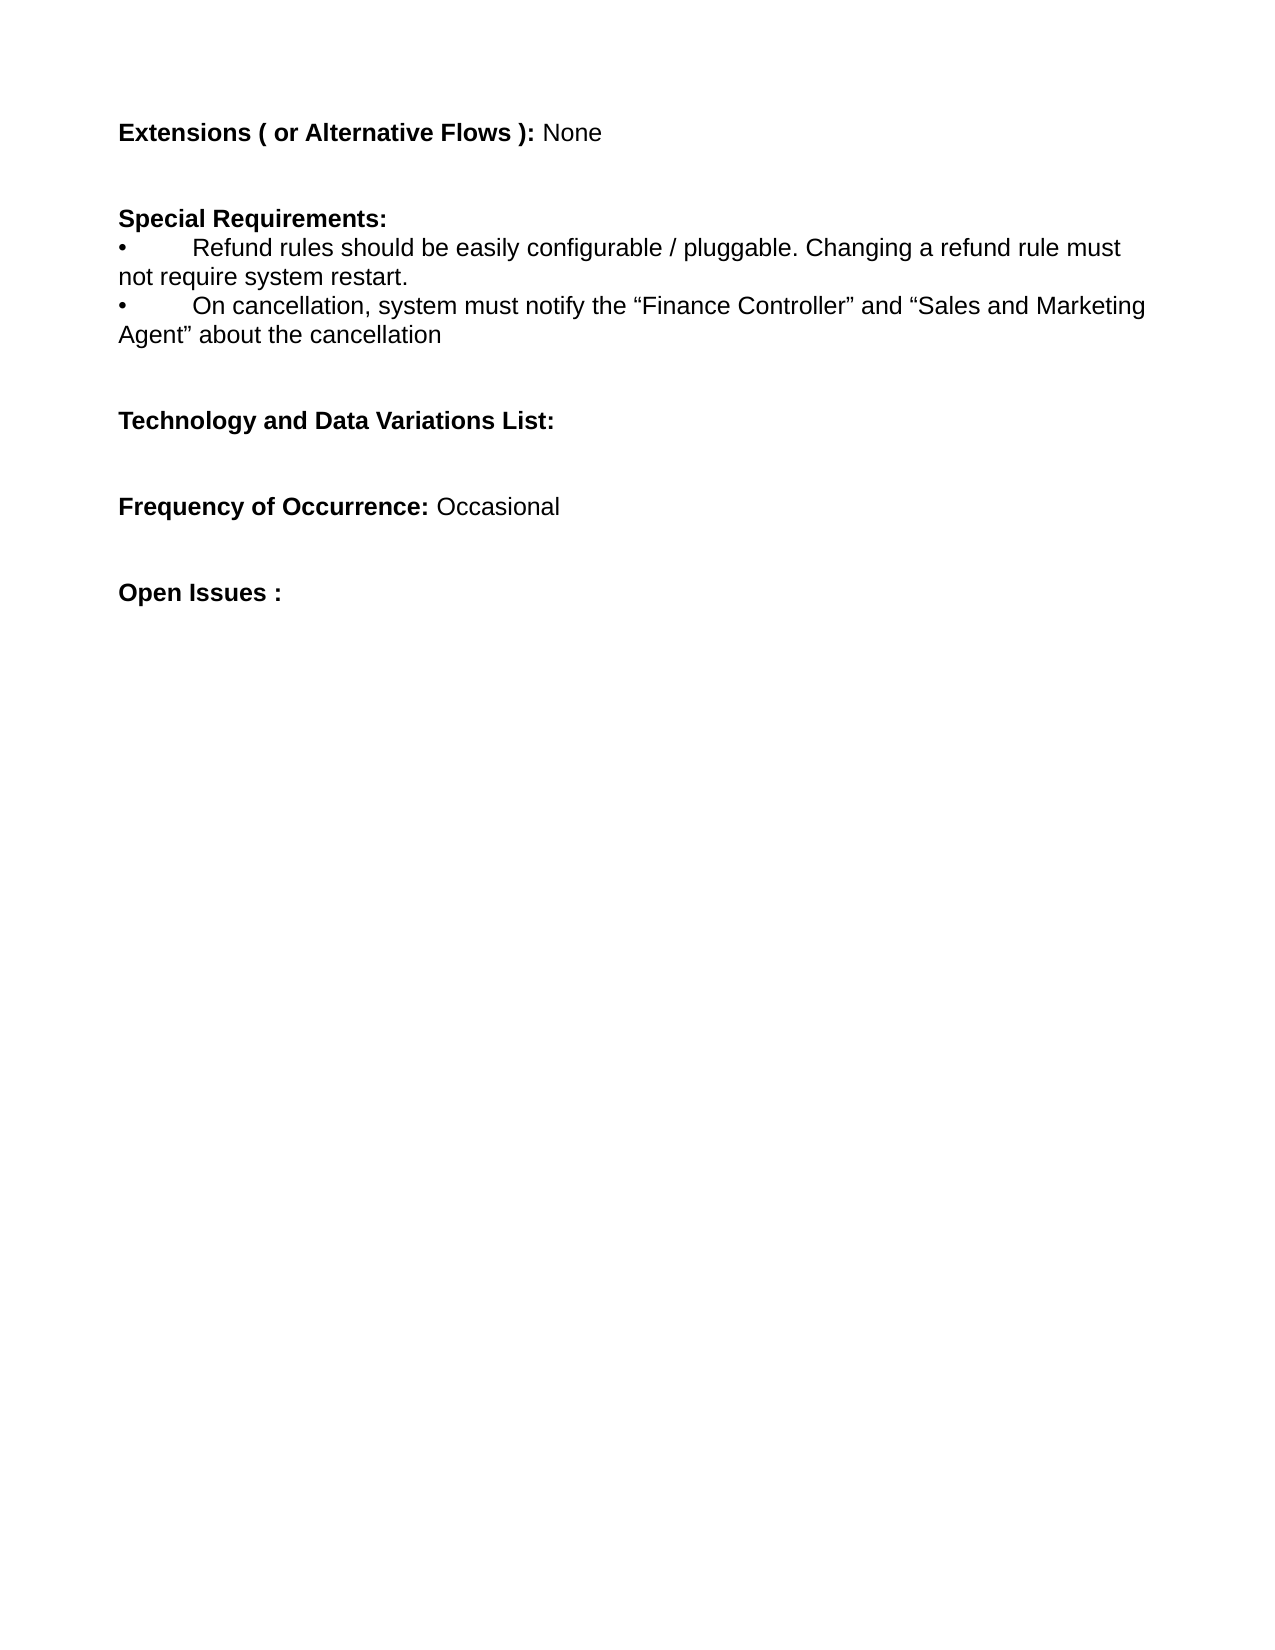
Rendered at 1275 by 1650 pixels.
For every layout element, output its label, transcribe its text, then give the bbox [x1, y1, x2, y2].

text Special Requirements: [118, 204, 1157, 233]
text Technology and Data Variations List: [118, 406, 1157, 434]
list Refund rules should be easily configurable / pluggable. Changing a refund rule must not require system restart. [118, 233, 1157, 291]
text Open Issues : [118, 578, 1157, 607]
text Extensions ( or Alternative Flows ): None [118, 118, 1157, 147]
text Frequency of Occurrence: Occasional [118, 492, 1157, 521]
list On cancellation, system must notify the “Finance Controller” and “Sales and Marketing Agent” about the cancellation [118, 291, 1157, 348]
